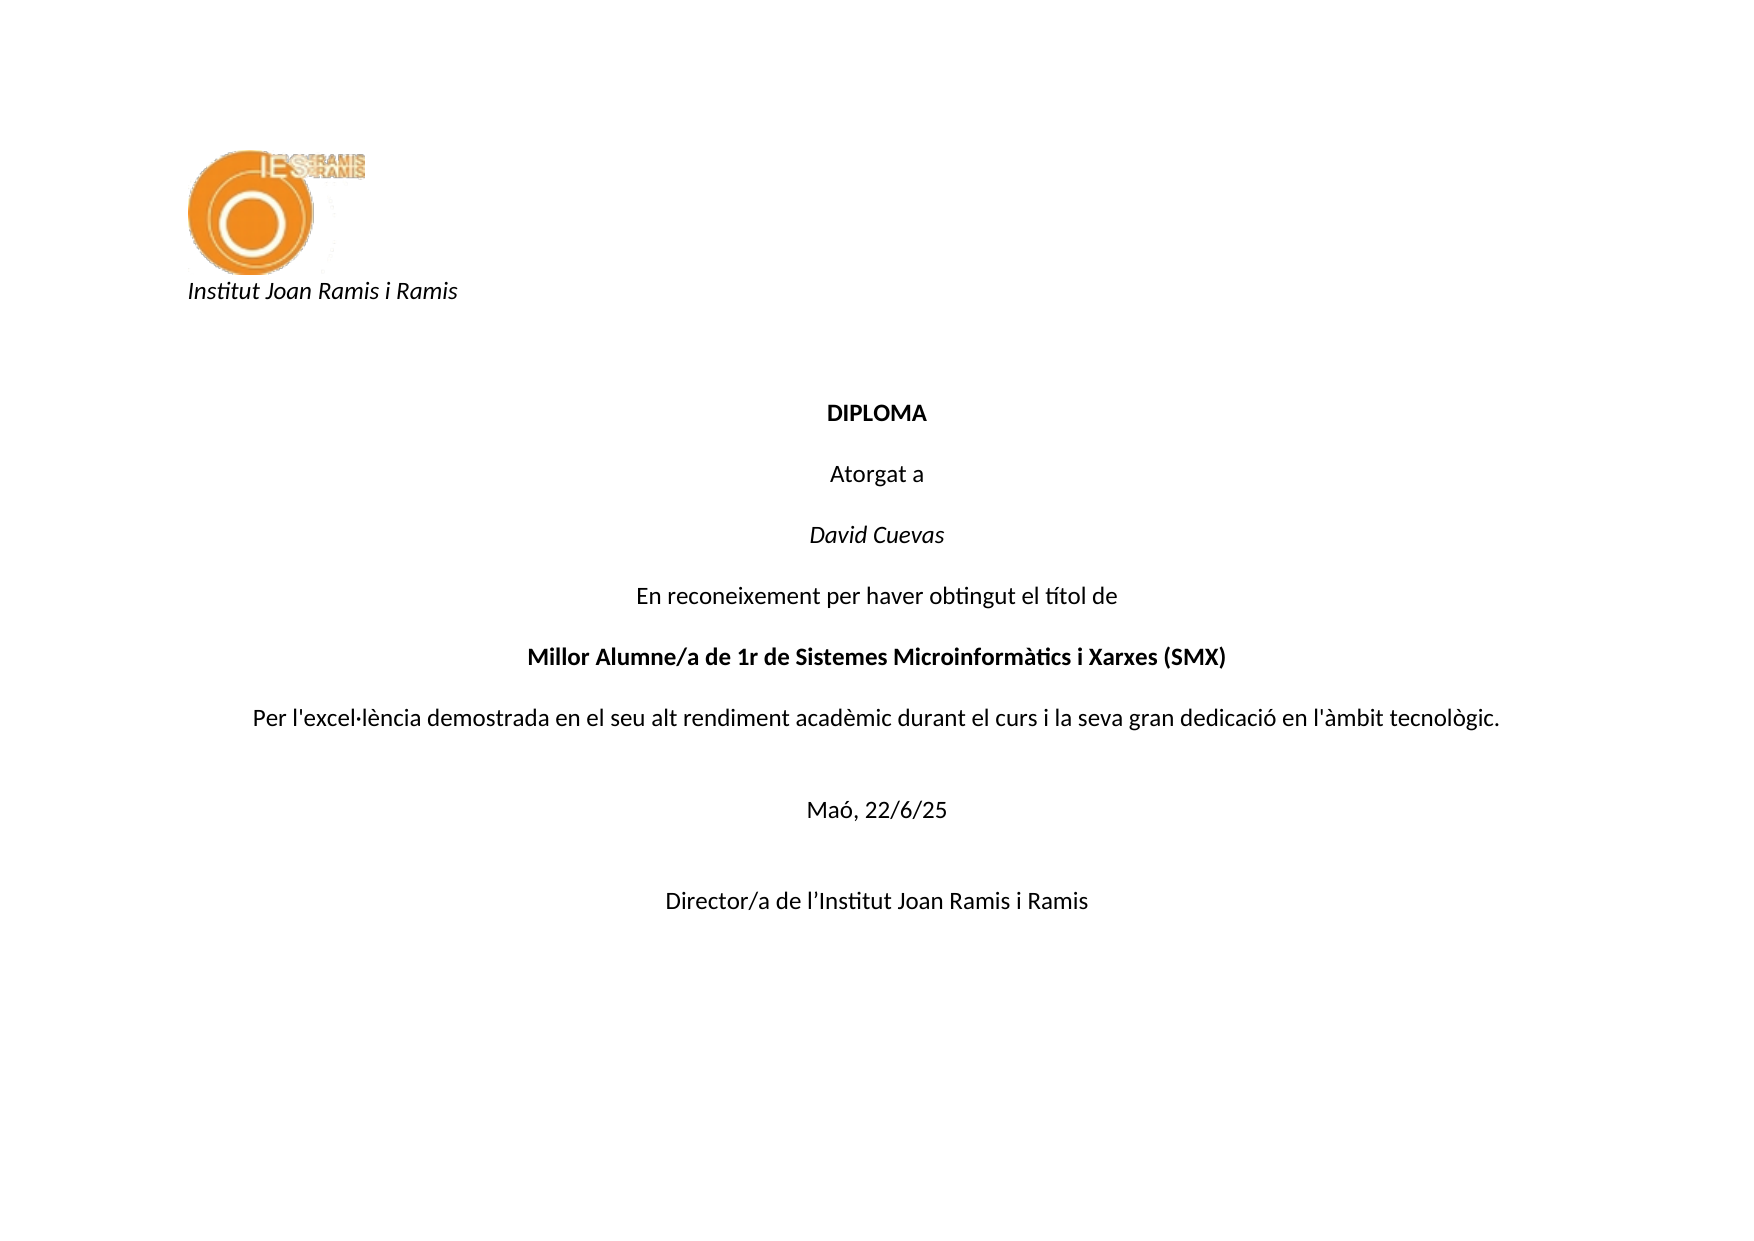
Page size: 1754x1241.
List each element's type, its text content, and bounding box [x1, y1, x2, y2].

text David Cuevas [187, 519, 1566, 550]
text Millor Alumne/a de 1r de Sistemes Microinformàtics i Xarxes (SMX) [187, 641, 1566, 672]
text Per l'excel·lència demostrada en el seu alt rendiment acadèmic durant el curs i la seva gran dedicació en l'àmbit tecnològic. [187, 702, 1566, 733]
picture [187, 150, 366, 275]
text Maó, 22/6/25 [187, 794, 1566, 824]
text En reconeixement per haver obtingut el títol de [187, 580, 1566, 611]
text DIPLOMA [187, 397, 1566, 428]
text Institut Joan Ramis i Ramis [187, 275, 1566, 306]
text Atorgat a [187, 458, 1566, 489]
text Director/a de l’Institut Joan Ramis i Ramis [187, 885, 1566, 916]
